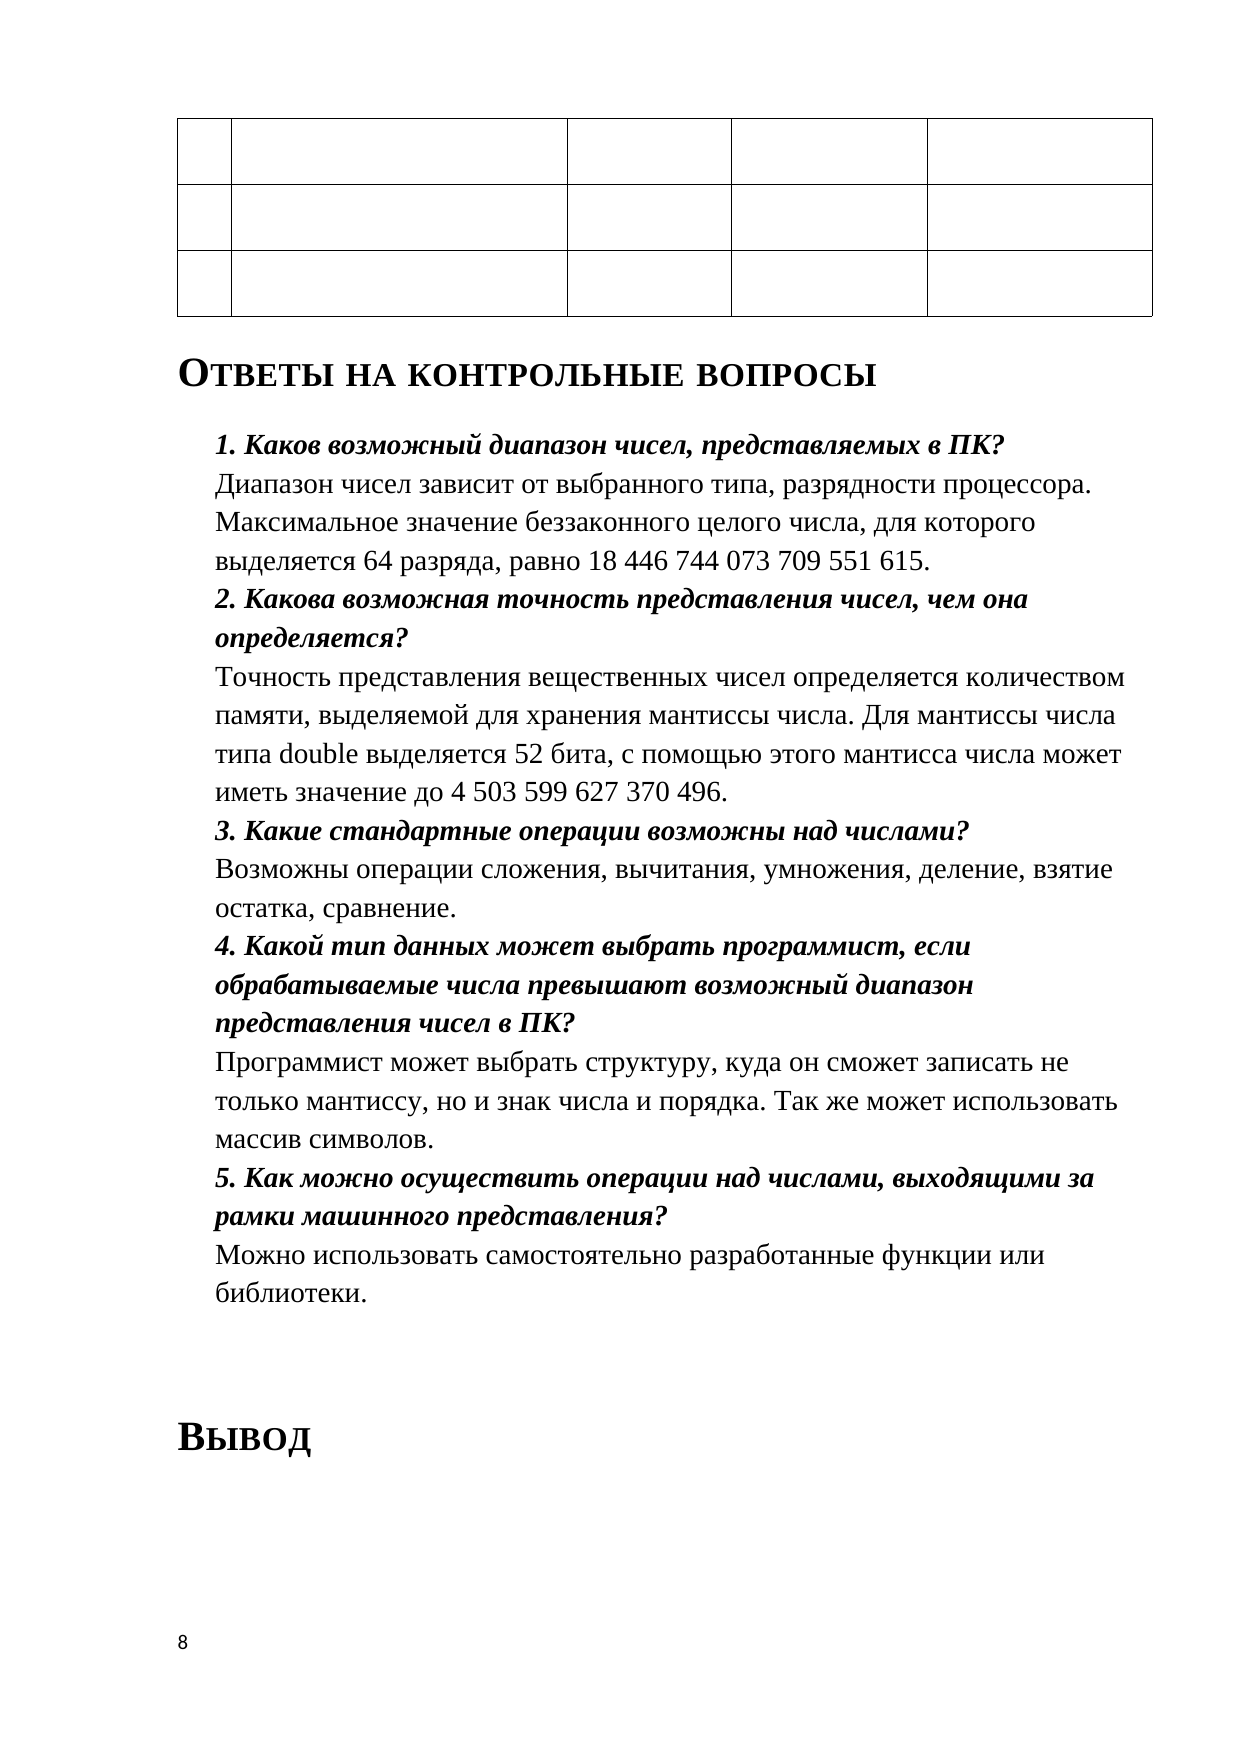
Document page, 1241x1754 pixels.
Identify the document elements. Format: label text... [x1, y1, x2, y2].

table_cell [568, 119, 731, 184]
list Программист может выбрать структуру, куда он сможет записать не только мантиссу, но и знак числа и порядка. Так же может использовать массив символов. [215, 1044, 1152, 1155]
table_cell [732, 185, 927, 250]
table_cell [232, 251, 567, 316]
list Диапазон чисел зависит от выбранного типа, разрядности процессора. Максимальное значение беззаконного целого числа, для которого выделяется 64 разряда, равно 18 446 744 073 709 551 615. [215, 466, 1152, 577]
table_cell [178, 119, 231, 184]
table_cell [568, 251, 731, 316]
table_cell [928, 185, 1152, 250]
table_cell [732, 251, 927, 316]
table_cell [568, 185, 731, 250]
subtitle Вывод [177, 1411, 1152, 1459]
list Точность представления вещественных чисел определяется количеством памяти, выделяемой для хранения мантиссы числа. Для мантиссы числа типа double выделяется 52 бита, с помощью этого мантисса числа может иметь значение до 4 503 599 627 370 496. [215, 659, 1152, 808]
list 1. Каков возможный диапазон чисел, представляемых в ПК? [215, 427, 1152, 461]
list 3. Какие стандартные операции возможны над числами? [215, 813, 1152, 846]
table_cell [232, 185, 567, 250]
table_cell [178, 185, 231, 250]
table_cell [732, 119, 927, 184]
list 4. Какой тип данных может выбрать программист, если обрабатываемые числа превышают возможный диапазон представления чисел в ПК? [215, 928, 1152, 1039]
list 5. Как можно осуществить операции над числами, выходящими за рамки машинного представления? [215, 1160, 1152, 1232]
table_cell [928, 119, 1152, 184]
list Возможны операции сложения, вычитания, умножения, деление, взятие остатка, сравнение. [215, 851, 1152, 923]
table_cell [232, 119, 567, 184]
list 2. Какова возможная точность представления чисел, чем она определяется? [215, 582, 1152, 654]
list Можно использовать самостоятельно разработанные функции или библиотеки. [215, 1237, 1152, 1309]
table_cell [928, 251, 1152, 316]
table_cell [178, 251, 231, 316]
subtitle Ответы на контрольные вопросы [177, 347, 1152, 395]
